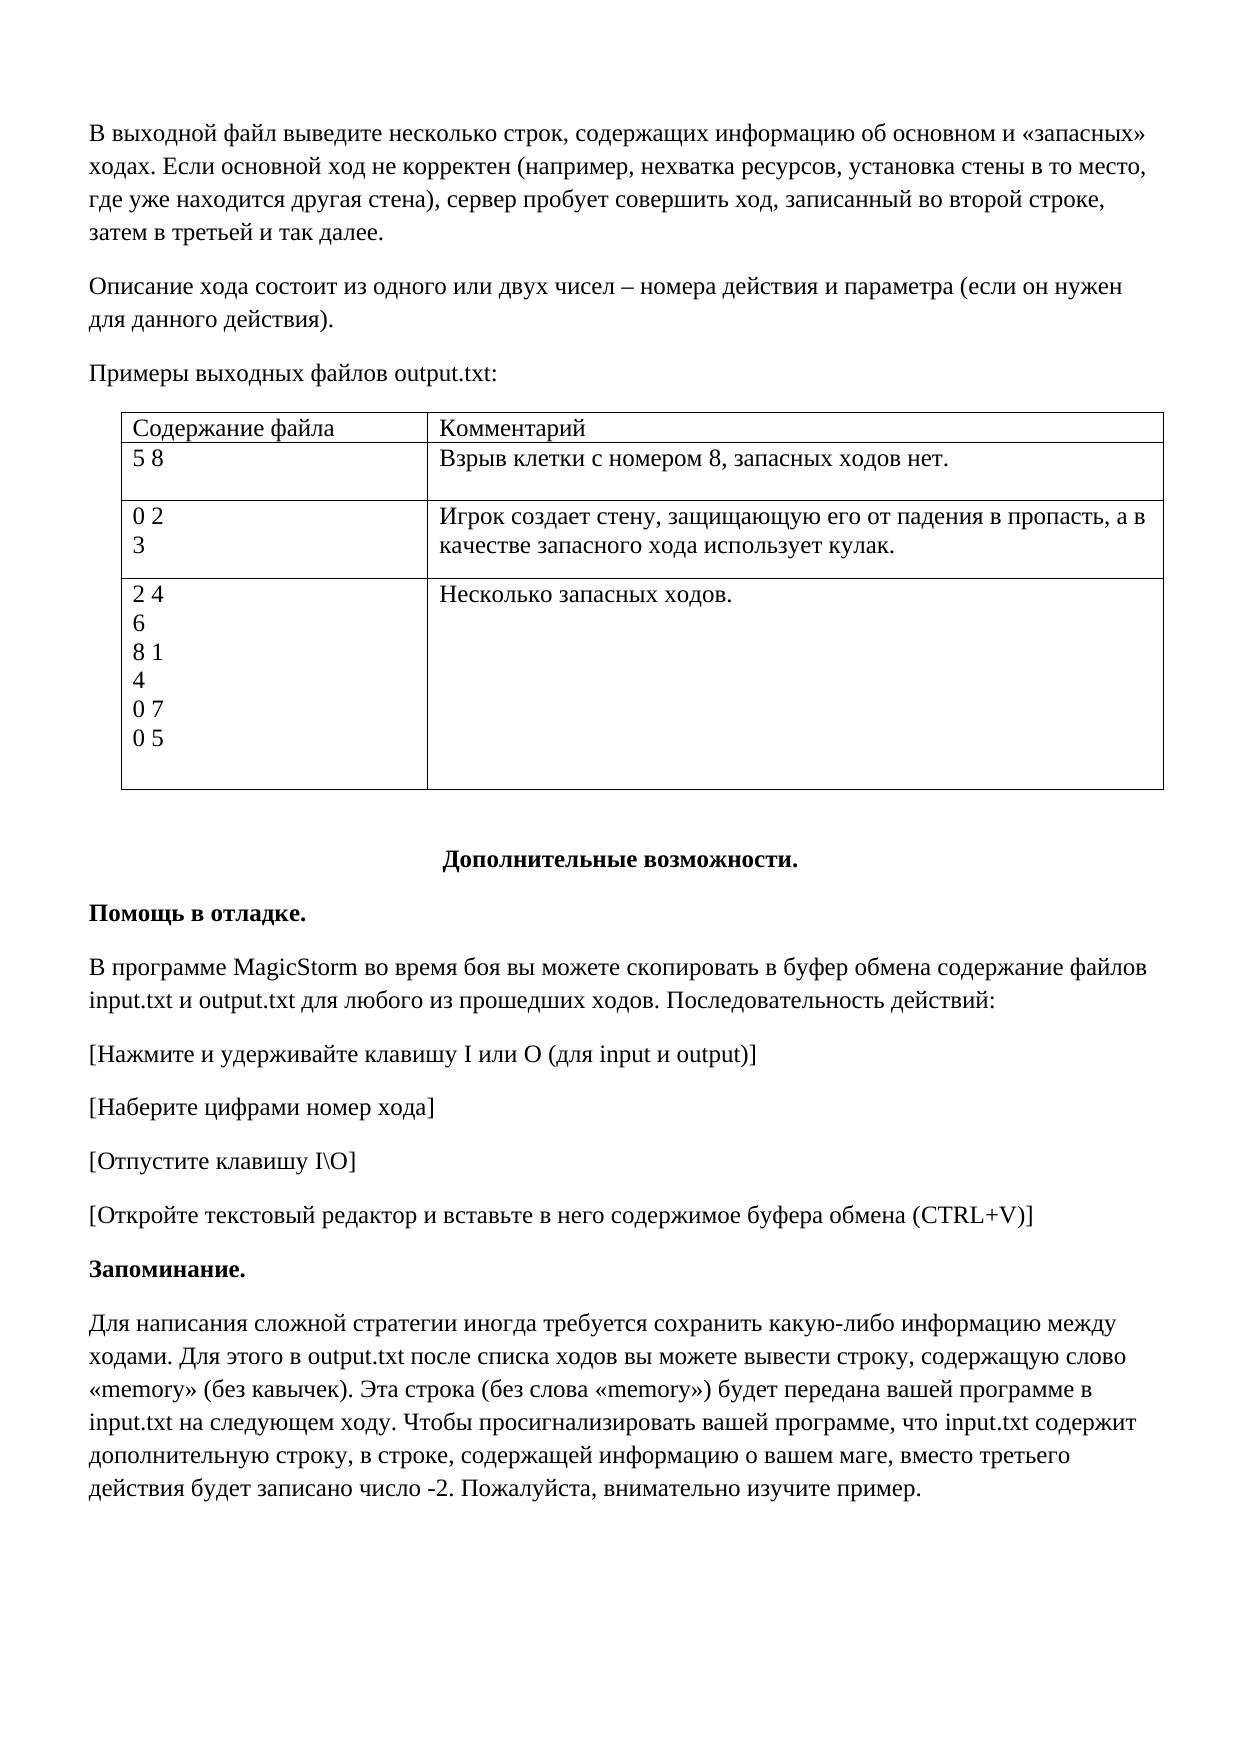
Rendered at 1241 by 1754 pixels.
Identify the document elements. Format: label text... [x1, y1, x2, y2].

text [Наберите цифрами номер хода] [89, 1092, 1152, 1121]
table_cell Взрыв клетки с номером 8, запасных ходов нет. [428, 443, 1163, 500]
table_cell 2 4 6 8 1 4 0 7 0 5 [122, 579, 427, 789]
table_cell 5 8 [122, 443, 427, 500]
text Для написания сложной стратегии иногда требуется сохранить какую-либо информацию между ходами. Для этого в output.txt после списка ходов вы можете вывести строку, содержащую слово «memory» (без кавычек). Эта строка (без слова «memory») будет передана вашей программе в input.txt на следующем ходу. Чтобы просигнализировать вашей программе, что input.txt содержит дополнительную строку, в строке, содержащей информацию о вашем маге, вместо третьего действия будет записано число -2. Пожалуйста, внимательно изучите пример. [89, 1308, 1152, 1502]
text Дополнительные возможности. [89, 844, 1152, 873]
text [Откройте текстовый редактор и вставьте в него содержимое буфера обмена (CTRL+V)] [89, 1200, 1152, 1229]
text В программе MagicStorm во время боя вы можете скопировать в буфер обмена содержание файлов input.txt и output.txt для любого из прошедших ходов. Последовательность действий: [89, 952, 1152, 1013]
table_header Комментарий [428, 413, 1163, 442]
text Описание хода состоит из одного или двух чисел – номера действия и параметра (если он нужен для данного действия). [89, 271, 1152, 333]
text [Нажмите и удерживайте клавишу I или O (для input и output)] [89, 1039, 1152, 1067]
text Помощь в отладке. [89, 898, 1152, 927]
table_cell 0 2 3 [122, 501, 427, 578]
table_cell Несколько запасных ходов. [428, 579, 1163, 789]
text [Отпустите клавишу I\O] [89, 1146, 1152, 1175]
table_header Содержание файла [122, 413, 427, 442]
text Запоминание. [89, 1254, 1152, 1283]
table_cell Игрок создает стену, защищающую его от падения в пропасть, а в качестве запасного хода использует кулак. [428, 501, 1163, 578]
text В выходной файл выведите несколько строк, содержащих информацию об основном и «запасных» ходах. Если основной ход не корректен (например, нехватка ресурсов, установка стены в то место, где уже находится другая стена), сервер пробует совершить ход, записанный во второй строке, затем в третьей и так далее. [89, 118, 1152, 246]
text Примеры выходных файлов output.txt: [89, 358, 1152, 387]
